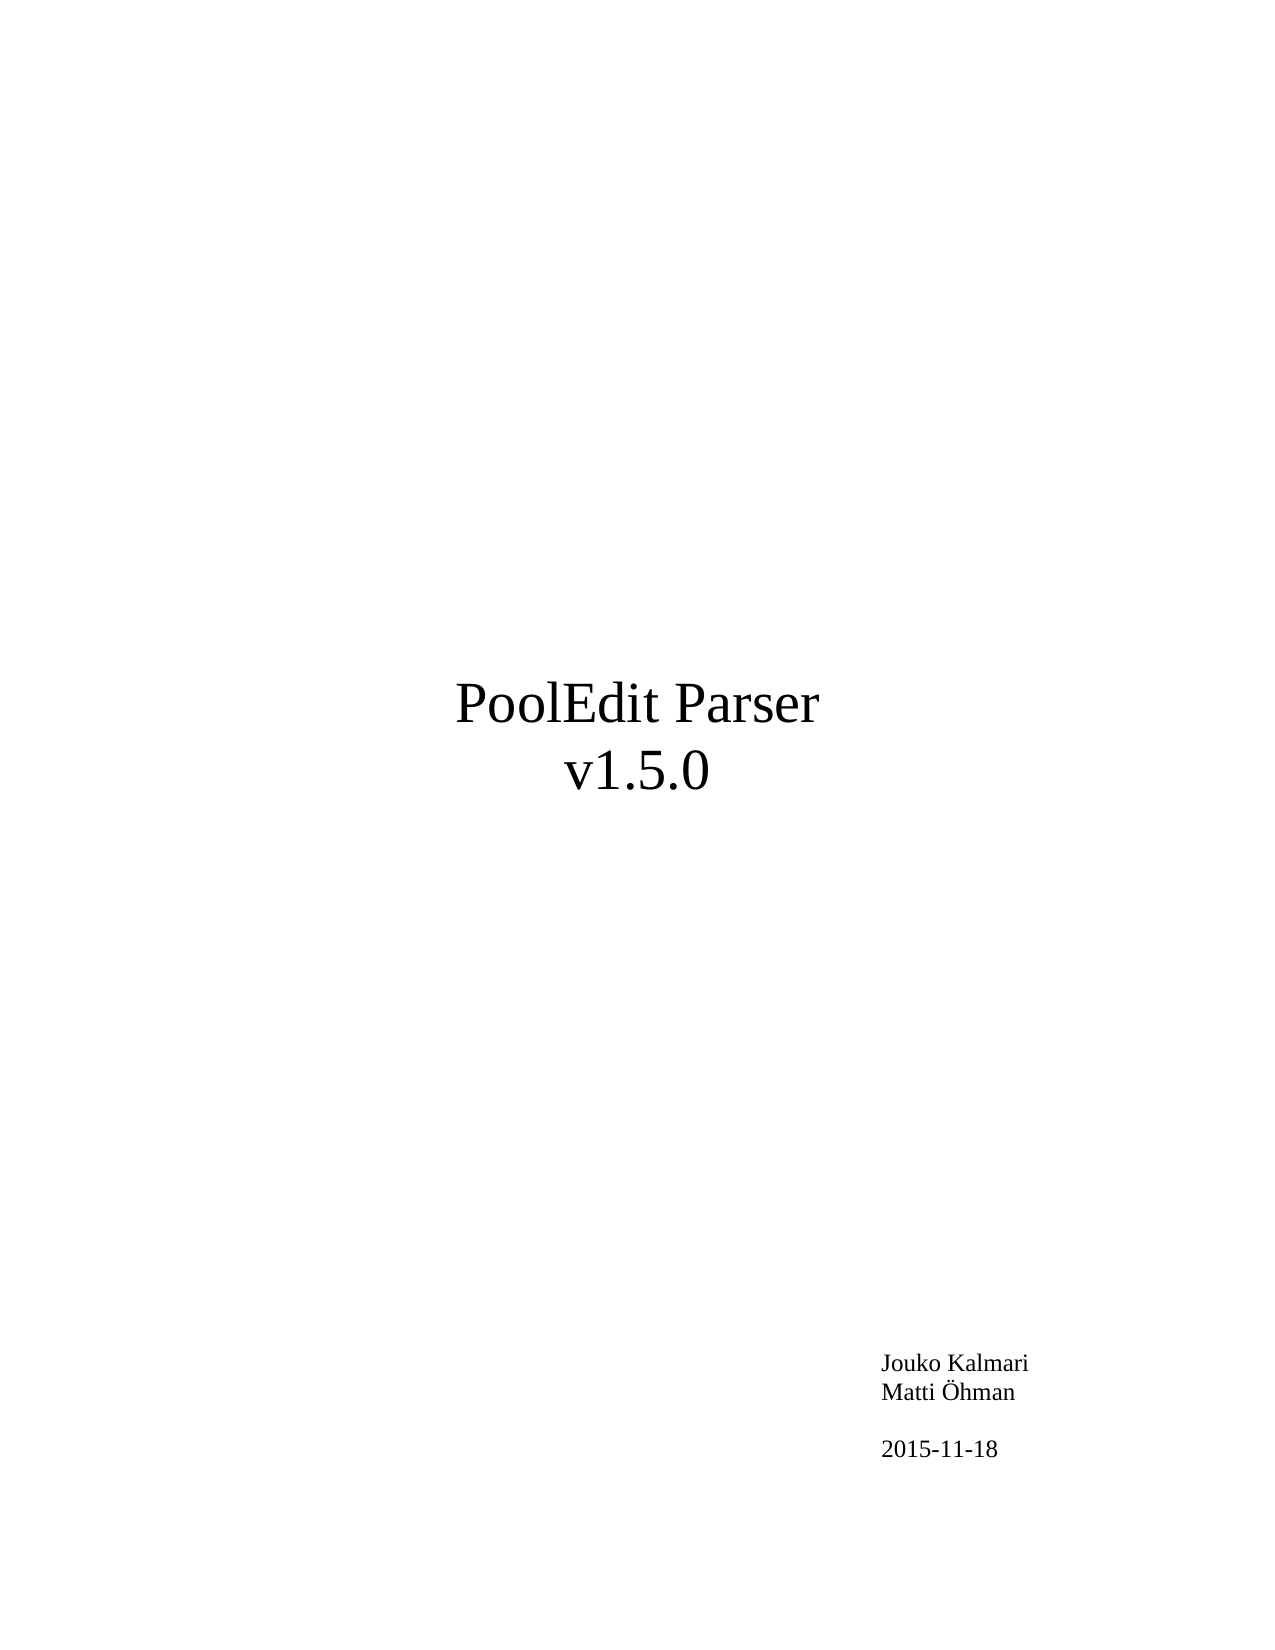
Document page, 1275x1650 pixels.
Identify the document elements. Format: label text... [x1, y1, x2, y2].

text v1.5.0 [187, 734, 1087, 802]
text 2015-11-18 [881, 1434, 1087, 1463]
text Jouko Kalmari [881, 1348, 1087, 1377]
text Matti Öhman [881, 1377, 1087, 1405]
text PoolEdit Parser [187, 667, 1087, 734]
